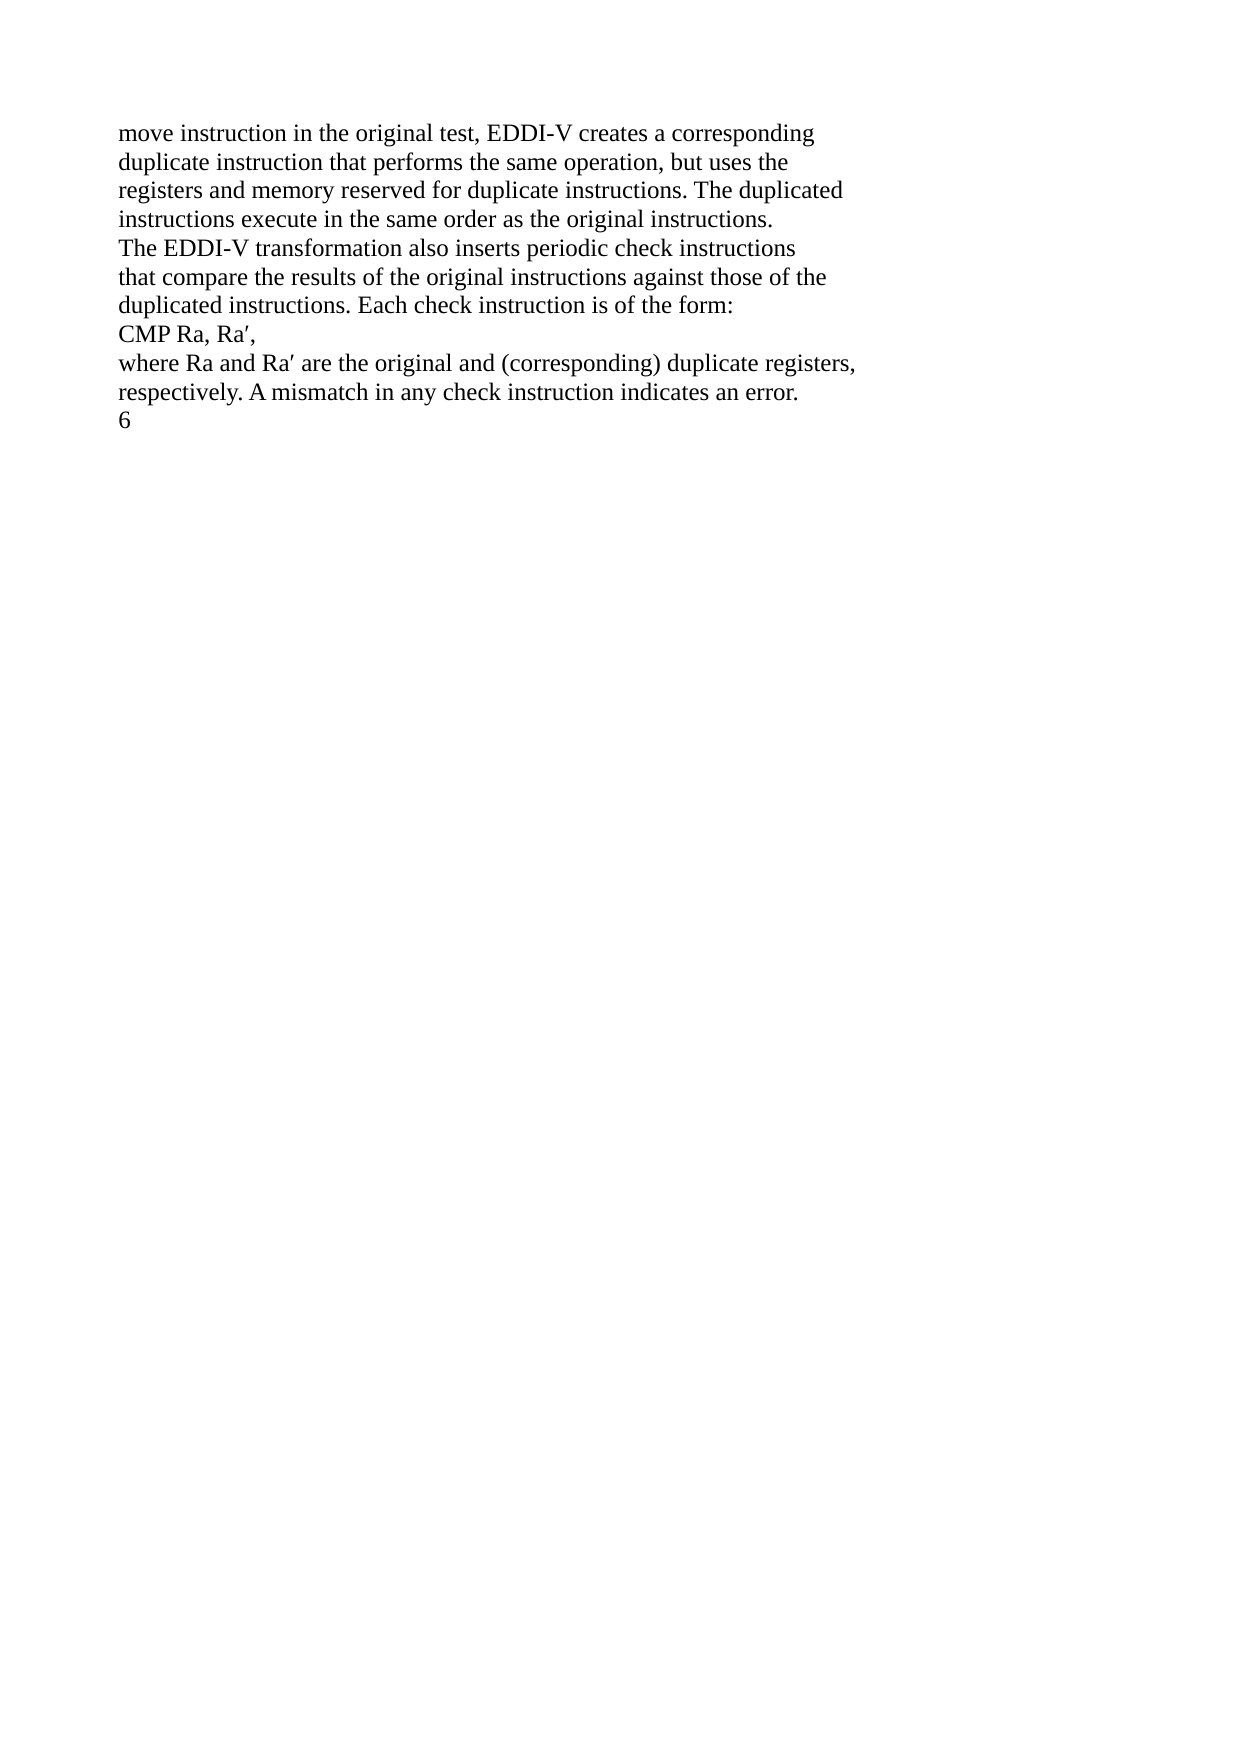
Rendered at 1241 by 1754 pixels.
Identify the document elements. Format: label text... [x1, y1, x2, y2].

text that compare the results of the original instructions against those of the [118, 262, 1122, 291]
text duplicate instruction that performs the same operation, but uses the [118, 147, 1122, 176]
text The EDDI-V transformation also inserts periodic check instructions [118, 233, 1122, 262]
text where Ra and Ra′ are the original and (corresponding) duplicate registers, [118, 348, 1122, 377]
text respectively. A mismatch in any check instruction indicates an error. [118, 377, 1122, 406]
text instructions execute in the same order as the original instructions. [118, 204, 1122, 233]
text registers and memory reserved for duplicate instructions. The duplicated [118, 176, 1122, 204]
text move instruction in the original test, EDDI-V creates a corresponding [118, 118, 1122, 147]
text 6 [118, 406, 1122, 434]
text duplicated instructions. Each check instruction is of the form: [118, 291, 1122, 319]
text CMP Ra, Ra′, [118, 319, 1122, 348]
